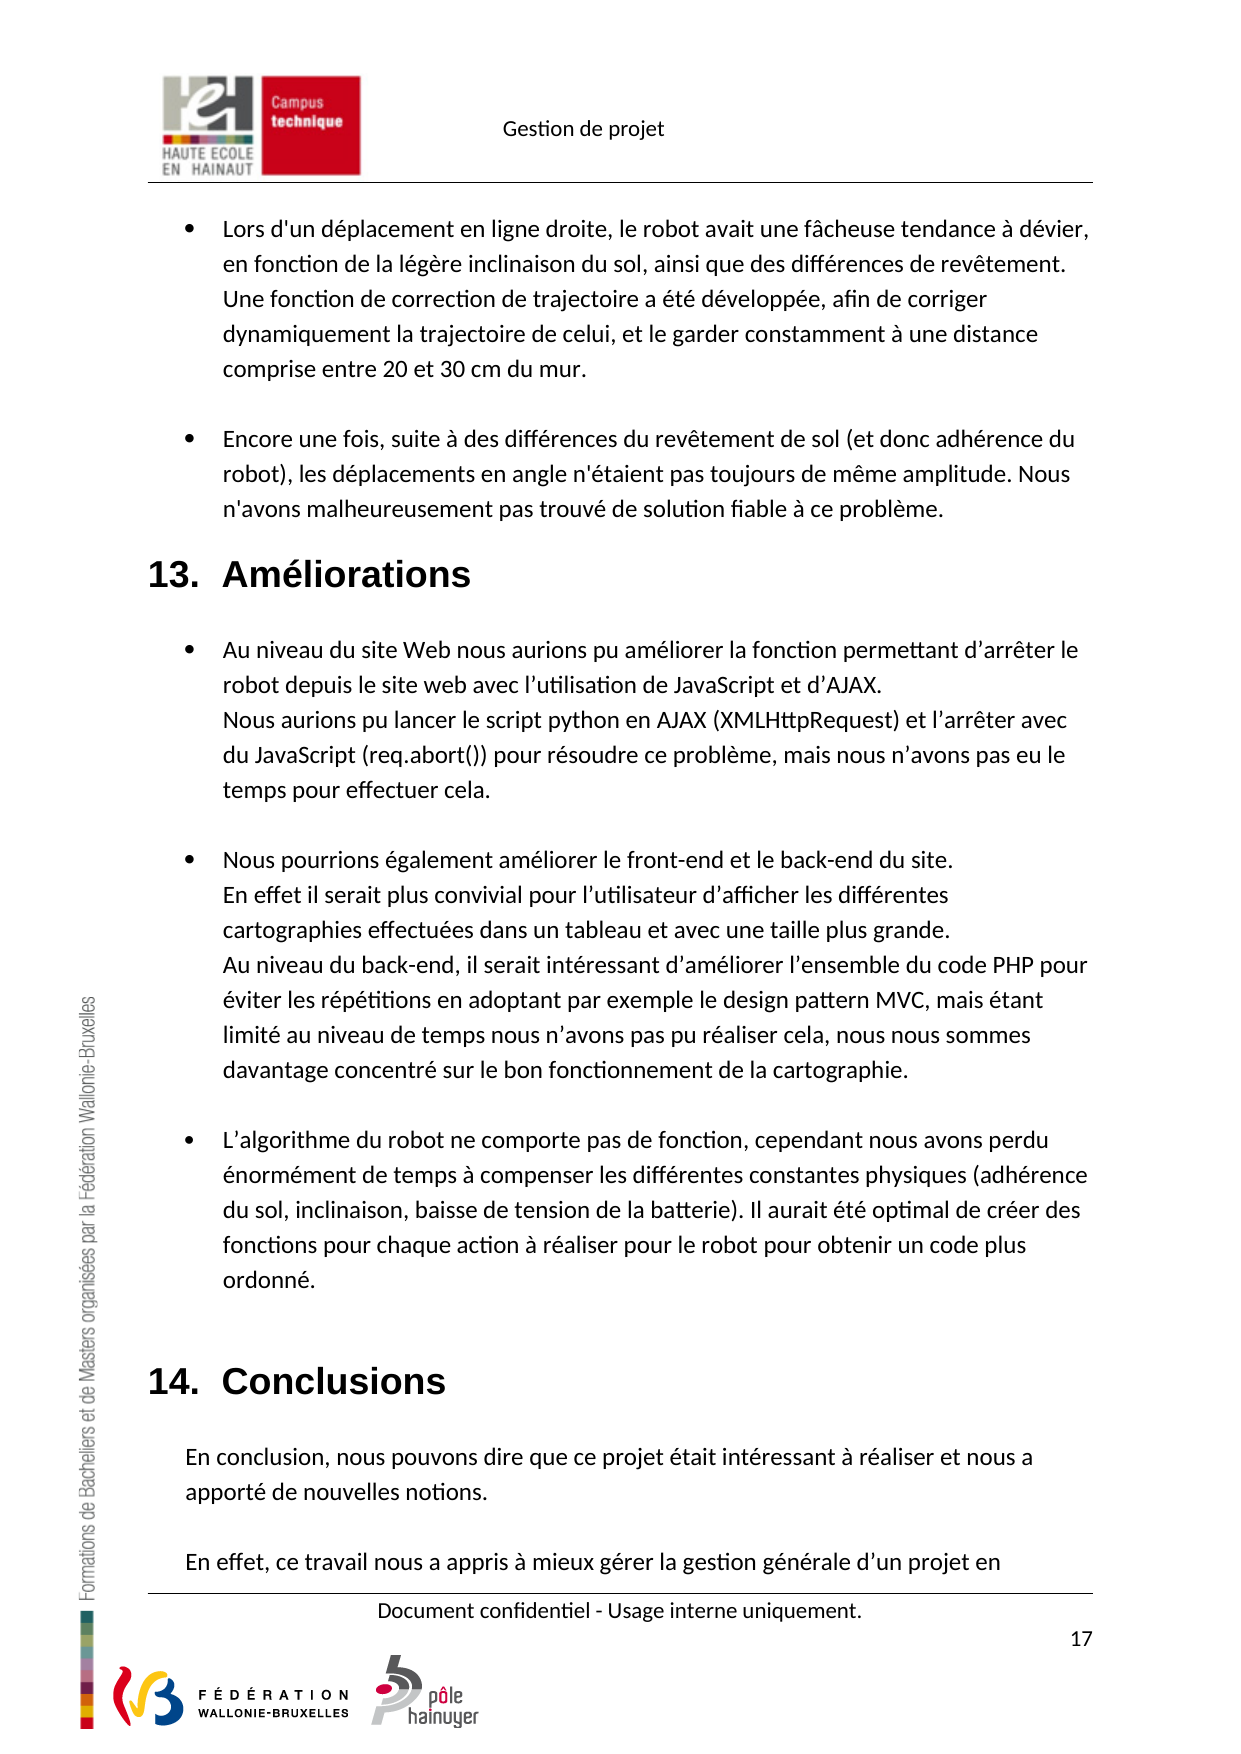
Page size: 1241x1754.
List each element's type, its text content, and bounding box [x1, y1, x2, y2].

list Encore une fois, suite à des différences du revêtement de sol (et donc adhérence du robot), les déplacements en angle n'étaient pas toujours de même amplitude. Nous n'avons malheureusement pas trouvé de solution fiable à ce problème. [185, 423, 1093, 523]
picture [158, 73, 369, 182]
text Au niveau du back-end, il serait intéressant d’améliorer l’ensemble du code PHP pour éviter les répétitions en adoptant par exemple le design pattern MVC, mais étant limité au niveau de temps nous n’avons pas pu réaliser cela, nous nous sommes davantage concentré sur le bon fonctionnement de la cartographie. [223, 949, 1093, 1085]
subtitle Améliorations [148, 553, 1093, 596]
text Nous aurions pu lancer le script python en AJAX (XMLHttpRequest) et l’arrêter avec du JavaScript (req.abort()) pour résoudre ce problème, mais nous n’avons pas eu le temps pour effectuer cela. [223, 704, 1093, 805]
subtitle Conclusions [148, 1359, 1093, 1402]
list Lors d'un déplacement en ligne droite, le robot avait une fâcheuse tendance à dévier, en fonction de la légère inclinaison du sol, ainsi que des différences de revêtement. [185, 213, 1093, 278]
picture [113, 1655, 479, 1729]
text En conclusion, nous pouvons dire que ce projet était intéressant à réaliser et nous a apporté de nouvelles notions. [185, 1441, 1093, 1506]
list Au niveau du site Web nous aurions pu améliorer la fonction permettant d’arrêter le robot depuis le site web avec l’utilisation de JavaScript et d’AJAX. [185, 634, 1093, 700]
picture [78, 997, 98, 1729]
list L’algorithme du robot ne comporte pas de fonction, cependant nous avons perdu énormément de temps à compenser les différentes constantes physiques (adhérence du sol, inclinaison, baisse de tension de la batterie). Il aurait été optimal de créer des fonctions pour chaque action à réaliser pour le robot pour obtenir un code plus ordonné. [185, 1124, 1093, 1295]
text Une fonction de correction de trajectoire a été développée, afin de corriger dynamiquement la trajectoire de celui, et le garder constamment à une distance comprise entre 20 et 30 cm du mur. [223, 283, 1093, 383]
text En effet, ce travail nous a appris à mieux gérer la gestion générale d’un projet en [185, 1511, 1093, 1576]
list Nous pourrions également améliorer le front-end et le back-end du site. En effet il serait plus convivial pour l’utilisateur d’afficher les différentes cartographies effectuées dans un tableau et avec une taille plus grande. [185, 844, 1093, 945]
